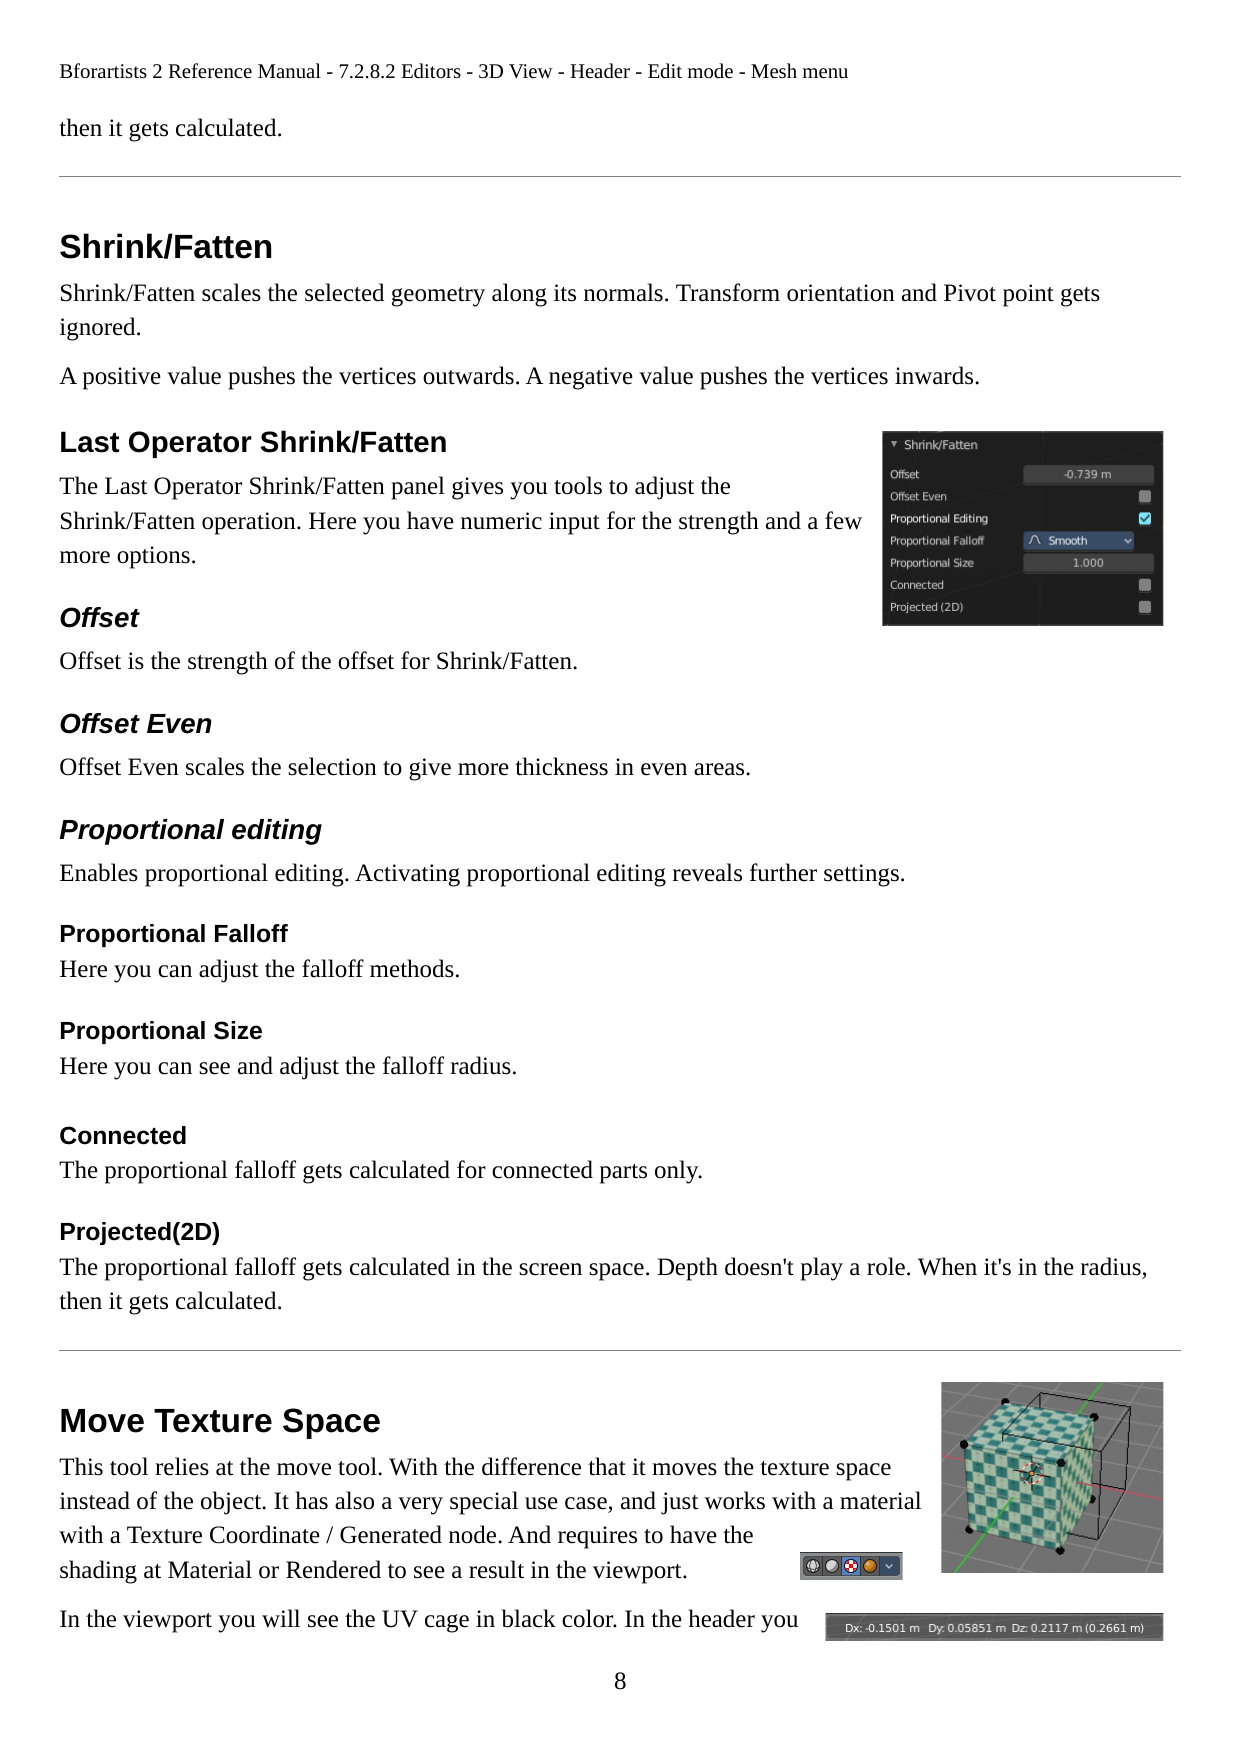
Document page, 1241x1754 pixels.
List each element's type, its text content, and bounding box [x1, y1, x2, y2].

subtitle Move Texture Space [59, 1400, 941, 1439]
text The proportional falloff gets calculated in the screen space. Depth doesn't play a role. When it's in the radius, then it gets calculated. [59, 1252, 1181, 1315]
text A positive value pushes the vertices outwards. A negative value pushes the vertices inwards. [59, 361, 1181, 390]
text The proportional falloff gets calculated for connected parts only. [59, 1156, 1181, 1184]
subtitle Last Operator Shrink/Fatten [59, 425, 1181, 459]
subtitle [1164, 1400, 1181, 1439]
subtitle Proportional Falloff [59, 919, 1181, 948]
subtitle Shrink/Fatten [59, 227, 1181, 265]
text Enables proportional editing. Activating proportional editing reveals further settings. [59, 858, 1181, 887]
text Here you can adjust the falloff methods. [59, 954, 1181, 983]
picture [882, 431, 1164, 626]
subtitle Proportional editing [59, 814, 1181, 846]
text In the viewport you will see the UV cage in black color. In the header you [59, 1604, 1181, 1633]
text Offset is the strength of the offset for Shrink/Fatten. [59, 646, 1181, 675]
text Offset Even scales the selection to give more thickness in even areas. [59, 752, 1181, 781]
subtitle Connected [59, 1121, 1181, 1149]
picture [825, 1613, 1164, 1641]
subtitle Offset Even [59, 708, 1181, 739]
picture [800, 1552, 903, 1580]
picture [941, 1382, 1164, 1573]
subtitle Proportional Size [59, 1016, 1181, 1044]
text Shrink/Fatten scales the selected geometry along its normals. Transform orientation and Pivot point gets ignored. [59, 278, 1181, 341]
text then it gets calculated. [59, 113, 1181, 141]
subtitle Projected(2D) [59, 1217, 1181, 1246]
text Here you can see and adjust the falloff radius. [59, 1051, 1181, 1079]
text This tool relies at the move tool. With the difference that it moves the texture space instead of the object. It has also a very special use case, and just works with a material with a Texture Coordinate / Generated node. And requires to have the shading at Material or Rendered to see a result in the viewport. [59, 1452, 1181, 1584]
subtitle Offset [59, 602, 1181, 634]
text The Last Operator Shrink/Fatten panel gives you tools to adjust the Shrink/Fatten operation. Here you have numeric input for the strength and a few more options. [59, 471, 882, 569]
